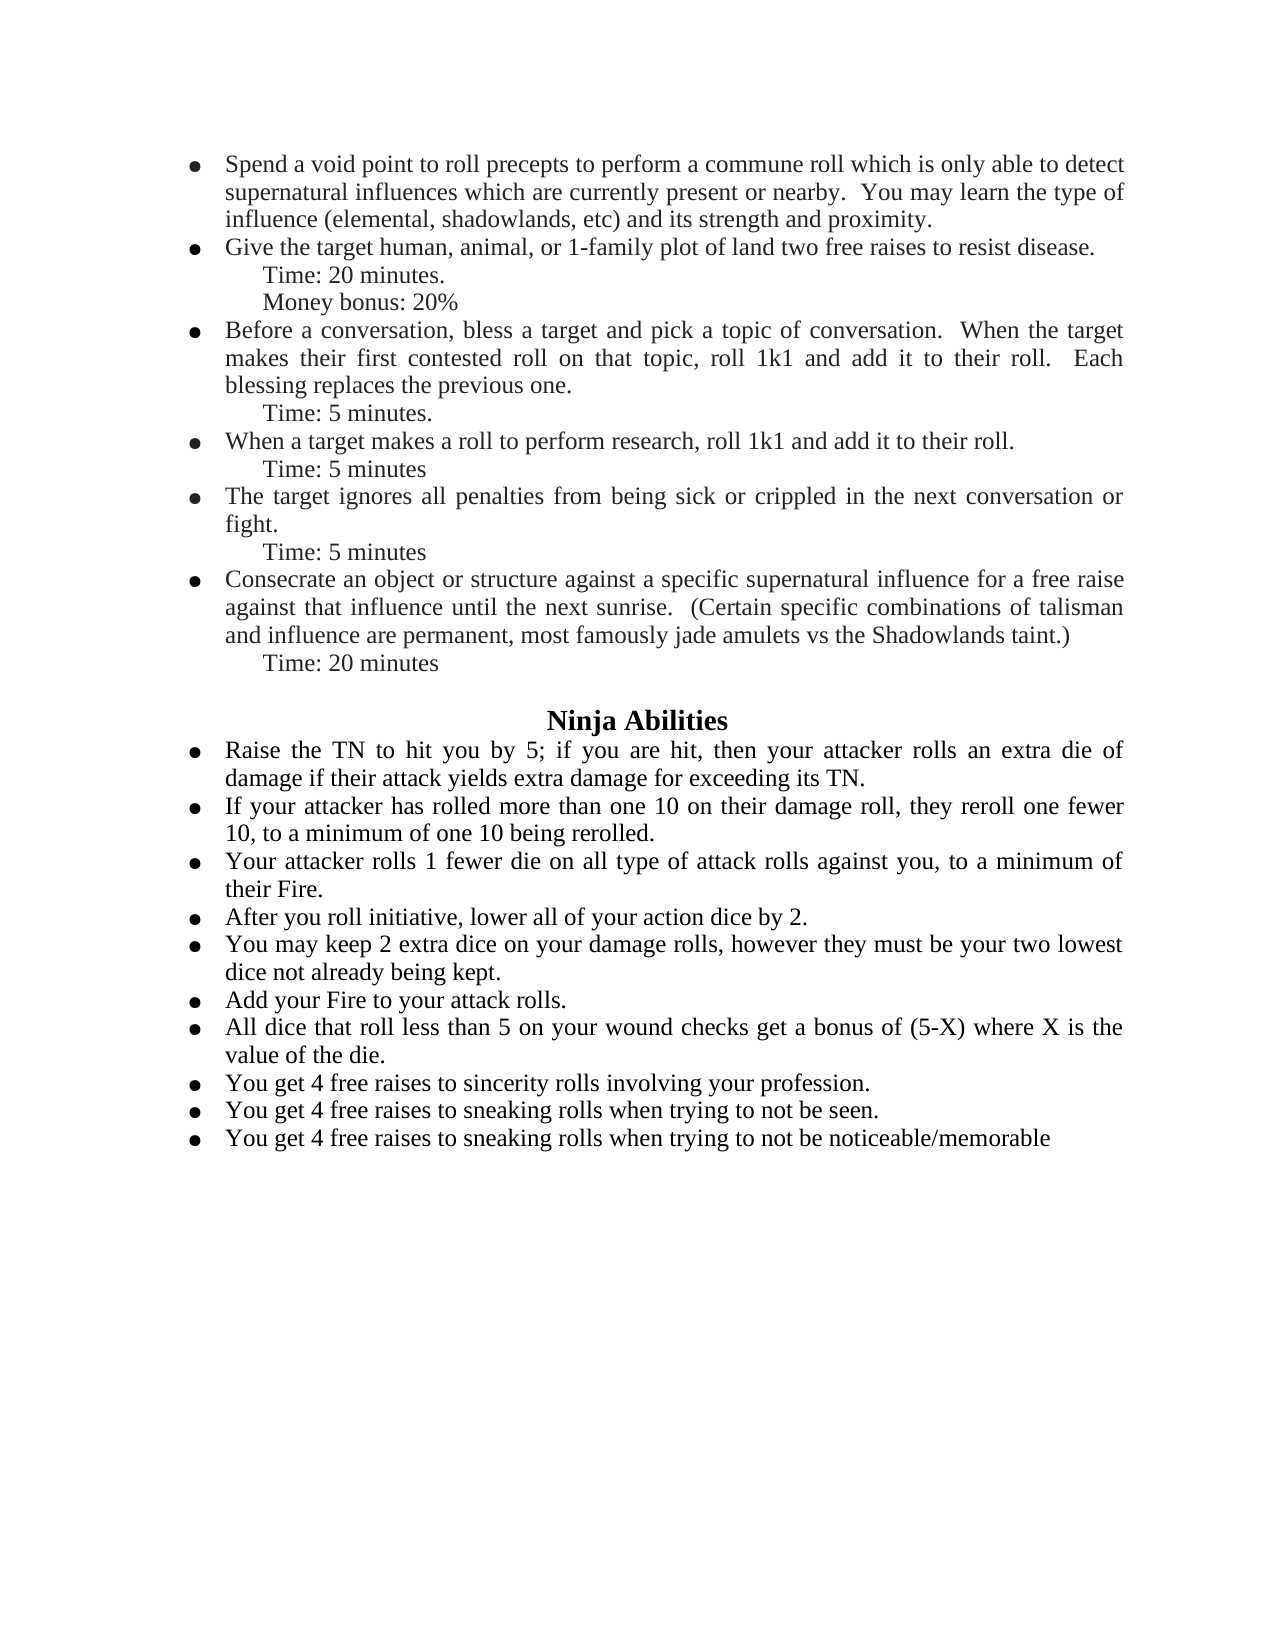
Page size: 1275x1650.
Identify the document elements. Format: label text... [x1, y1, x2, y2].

list You get 4 free raises to sincerity rolls involving your profession. [187, 1069, 1125, 1097]
list Give the target human, animal, or 1-family plot of land two free raises to resist disease. [187, 233, 1125, 261]
list Consecrate an object or structure against a specific supernatural influence for a free raise against that influence until the next sunrise. (Certain specific combinations of talisman and influence are permanent, most famously jade amulets vs the Shadowlands taint.) [187, 566, 1125, 649]
list All dice that roll less than 5 on your wound checks get a bonus of (5-X) where X is the value of the die. [187, 1013, 1125, 1069]
list Time: 5 minutes [225, 538, 1125, 566]
list Time: 5 minutes [225, 455, 1125, 482]
text Ninja Abilities [150, 704, 1125, 736]
list Before a conversation, bless a target and pick a topic of conversation. When the target makes their first contested roll on that topic, roll 1k1 and add it to their roll. Each blessing replaces the previous one. [187, 316, 1125, 399]
list Your attacker rolls 1 fewer die on all type of attack rolls against you, to a minimum of their Fire. [187, 847, 1125, 903]
list Raise the TN to hit you by 5; if you are hit, then your attacker rolls an extra die of damage if their attack yields extra damage for exceeding its TN. [187, 736, 1125, 792]
list Time: 5 minutes. [225, 399, 1125, 427]
list Time: 20 minutes. [225, 261, 1125, 288]
list After you roll initiative, lower all of your action dice by 2. [187, 903, 1125, 930]
list Time: 20 minutes [225, 649, 1125, 676]
list You may keep 2 extra dice on your damage rolls, however they must be your two lowest dice not already being kept. [187, 930, 1125, 986]
list If your attacker has rolled more than one 10 on their damage roll, they reroll one fewer 10, to a minimum of one 10 being rerolled. [187, 792, 1125, 847]
list When a target makes a roll to perform research, roll 1k1 and add it to their roll. [187, 427, 1125, 455]
list Money bonus: 20% [225, 288, 1125, 316]
list You get 4 free raises to sneaking rolls when trying to not be noticeable/memorable [187, 1124, 1125, 1152]
list You get 4 free raises to sneaking rolls when trying to not be seen. [187, 1097, 1125, 1124]
list Spend a void point to roll precepts to perform a commune roll which is only able to detect supernatural influences which are currently present or nearby. You may learn the type of influence (elemental, shadowlands, etc) and its strength and proximity. [187, 150, 1125, 233]
list The target ignores all penalties from being sick or crippled in the next conversation or fight. [187, 482, 1125, 538]
list Add your Fire to your attack rolls. [187, 986, 1125, 1013]
